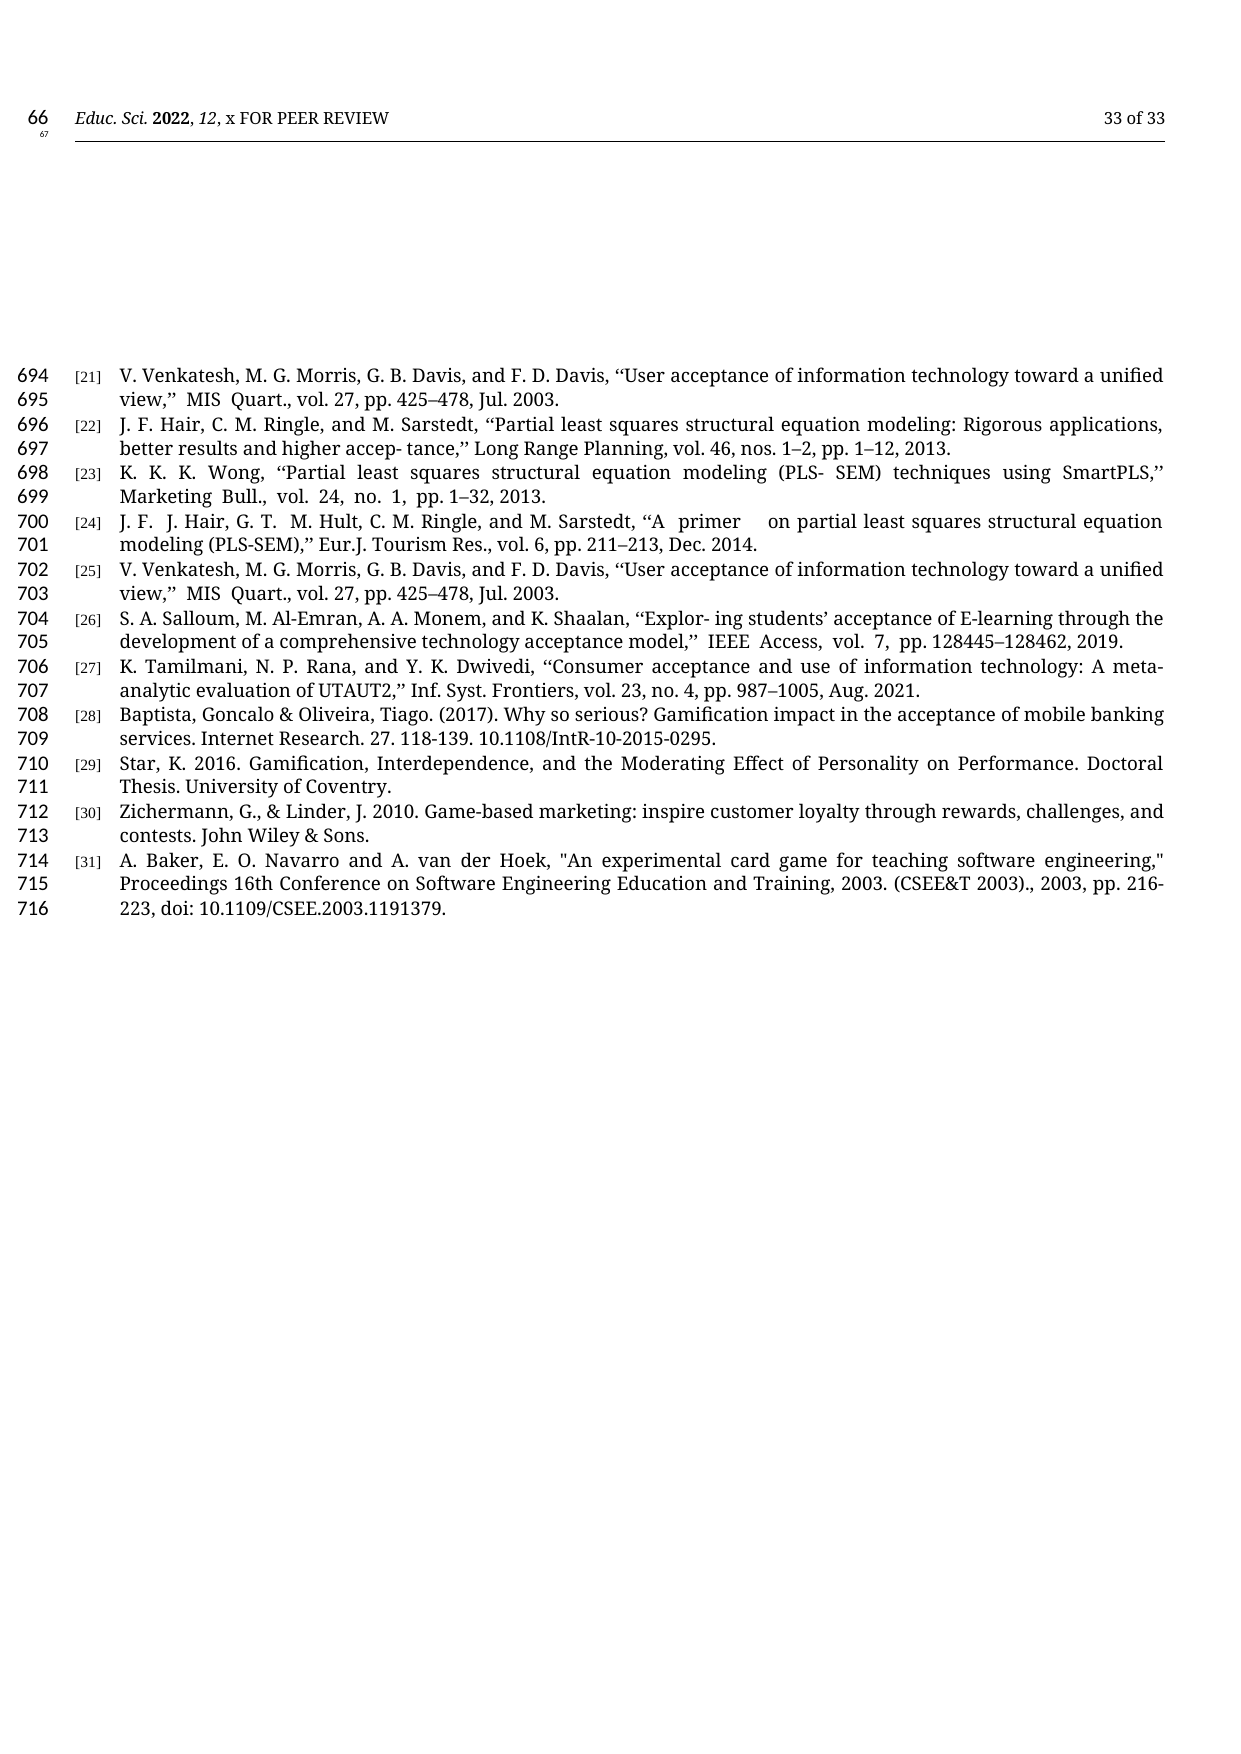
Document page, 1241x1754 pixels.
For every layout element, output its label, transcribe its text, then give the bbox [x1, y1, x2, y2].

list S. A. Salloum, M. Al-Emran, A. A. Monem, and K. Shaalan, ‘‘Explor- ing students’ acceptance of E-learning through the development of a comprehensive technology acceptance model,’’ IEEE Access, vol. 7, pp. 128445–128462, 2019. [75, 606, 1165, 654]
list Baptista, Goncalo & Oliveira, Tiago. (2017). Why so serious? Gamification impact in the acceptance of mobile banking services. Internet Research. 27. 118-139. 10.1108/IntR-10-2015-0295. [75, 702, 1165, 751]
list A. Baker, E. O. Navarro and A. van der Hoek, "An experimental card game for teaching software engineering," Proceedings 16th Conference on Software Engineering Education and Training, 2003. (CSEE&T 2003)., 2003, pp. 216-223, doi: 10.1109/CSEE.2003.1191379. [75, 848, 1165, 921]
list J. F. J. Hair, G. T. M. Hult, C. M. Ringle, and M. Sarstedt, ‘‘A primer on partial least squares structural equation modeling (PLS-SEM),’’ Eur.J. Tourism Res., vol. 6, pp. 211–213, Dec. 2014. [75, 509, 1165, 557]
list J. F. Hair, C. M. Ringle, and M. Sarstedt, ‘‘Partial least squares structural equation modeling: Rigorous applications, better results and higher accep- tance,’’ Long Range Planning, vol. 46, nos. 1–2, pp. 1–12, 2013. [75, 412, 1165, 460]
list K. K. K. Wong, ‘‘Partial least squares structural equation modeling (PLS- SEM) techniques using SmartPLS,’’ Marketing Bull., vol. 24, no. 1, pp. 1–32, 2013. [75, 460, 1165, 509]
list V. Venkatesh, M. G. Morris, G. B. Davis, and F. D. Davis, ‘‘User acceptance of information technology toward a unified view,’’ MIS Quart., vol. 27, pp. 425–478, Jul. 2003. [75, 363, 1165, 412]
list V. Venkatesh, M. G. Morris, G. B. Davis, and F. D. Davis, ‘‘User acceptance of information technology toward a unified view,’’ MIS Quart., vol. 27, pp. 425–478, Jul. 2003. [75, 557, 1165, 606]
list Zichermann, G., & Linder, J. 2010. Game-based marketing: inspire customer loyalty through rewards, challenges, and contests. John Wiley & Sons. [75, 799, 1165, 848]
list K. Tamilmani, N. P. Rana, and Y. K. Dwivedi, ‘‘Consumer acceptance and use of information technology: A meta-analytic evaluation of UTAUT2,’’ Inf. Syst. Frontiers, vol. 23, no. 4, pp. 987–1005, Aug. 2021. [75, 654, 1165, 702]
list Star, K. 2016. Gamification, Interdependence, and the Moderating Effect of Personality on Performance. Doctoral Thesis. University of Coventry. [75, 751, 1165, 799]
